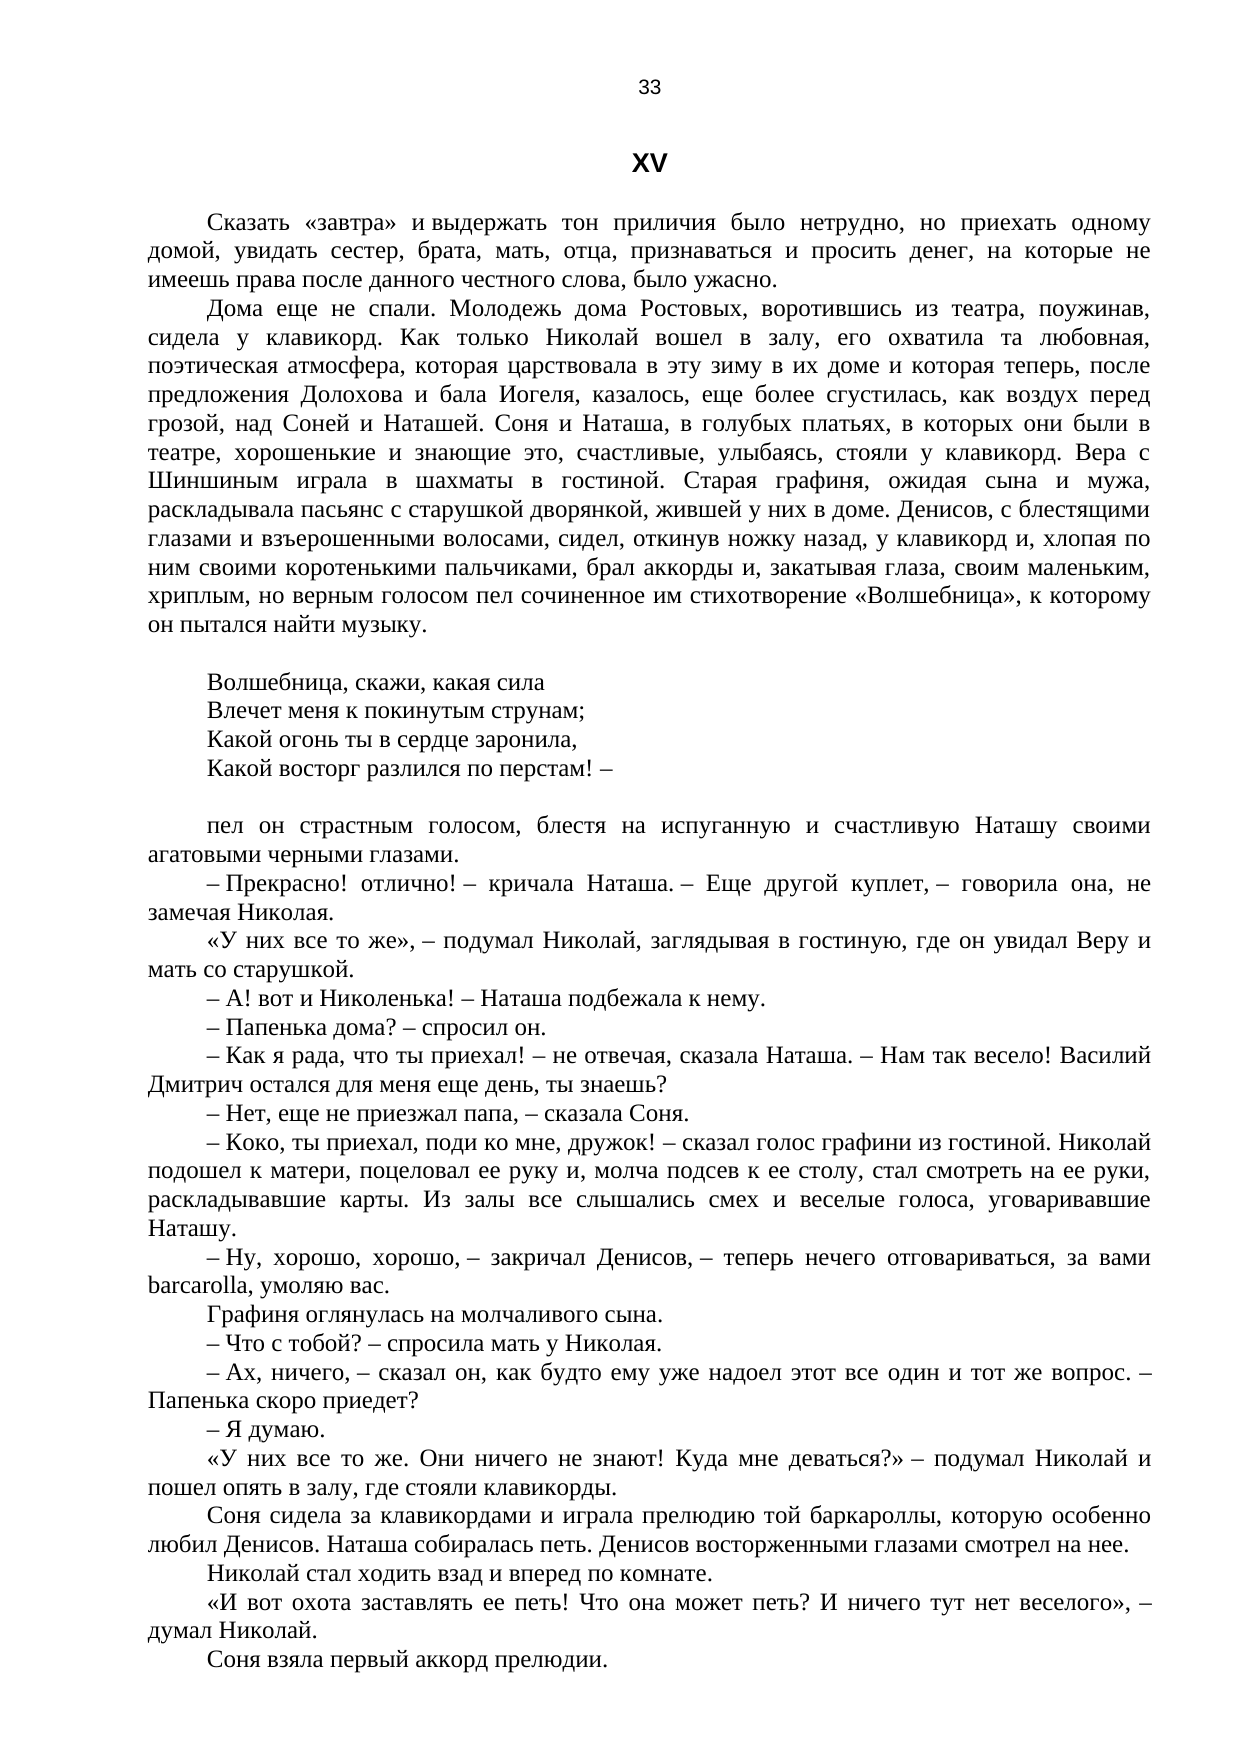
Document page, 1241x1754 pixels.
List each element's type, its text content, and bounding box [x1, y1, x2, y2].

text пел он страстным голосом, блестя на испуганную и счастливую Наташу своими агатовыми черными глазами. [148, 811, 1152, 868]
text – Ну, хорошо, хорошо, – закричал Денисов, – теперь нечего отговариваться, за вами barcarolla, умоляю вас. [148, 1242, 1152, 1299]
text «И вот охота заставлять ее петь! Что она может петь? И ничего тут нет веселого», – думал Николай. [148, 1587, 1152, 1644]
text – Нет, еще не приезжал папа, – сказала Соня. [148, 1098, 1152, 1127]
text Какой огонь ты в сердце заронила, [148, 724, 1152, 753]
text – Папенька дома? – спросил он. [148, 1012, 1152, 1041]
text Волшебница, скажи, какая сила [148, 667, 1152, 696]
text Соня сидела за клавикордами и играла прелюдию той баркароллы, которую особенно любил Денисов. Наташа собиралась петь. Денисов восторженными глазами смотрел на нее. [148, 1501, 1152, 1558]
text Сказать «завтра» и выдержать тон приличия было нетрудно, но приехать одному домой, увидать сестер, брата, мать, отца, признаваться и просить денег, на которые не имеешь права после данного честного слова, было ужасно. [148, 207, 1152, 293]
text «У них все то же», – подумал Николай, заглядывая в гостиную, где он увидал Веру и мать со старушкой. [148, 926, 1152, 983]
text – Ах, ничего, – сказал он, как будто ему уже надоел этот все один и тот же вопрос. – Папенька скоро приедет? [148, 1357, 1152, 1414]
text Графиня оглянулась на молчаливого сына. [148, 1299, 1152, 1328]
text Влечет меня к покинутым струнам; [148, 696, 1152, 724]
text – Коко, ты приехал, поди ко мне, дружок! – сказал голос графини из гостиной. Николай подошел к матери, поцеловал ее руку и, молча подсев к ее столу, стал смотреть на ее руки, раскладывавшие карты. Из залы все слышались смех и веселые голоса, уговаривавшие Наташу. [148, 1127, 1152, 1242]
text – Как я рада, что ты приехал! – не отвечая, сказала Наташа. – Нам так весело! Василий Дмитрич остался для меня еще день, ты знаешь? [148, 1041, 1152, 1098]
text – Что с тобой? – спросила мать у Николая. [148, 1328, 1152, 1357]
text Николай стал ходить взад и вперед по комнате. [148, 1558, 1152, 1587]
text Какой восторг разлился по перстам! – [148, 753, 1152, 782]
text «У них все то же. Они ничего не знают! Куда мне деваться?» – подумал Николай и пошел опять в залу, где стояли клавикорды. [148, 1443, 1152, 1501]
text Дома еще не спали. Молодежь дома Ростовых, воротившись из театра, поужинав, сидела у клавикорд. Как только Николай вошел в залу, его охватила та любовная, поэтическая атмосфера, которая царствовала в эту зиму в их доме и которая теперь, после предложения Долохова и бала Иогеля, казалось, еще более сгустилась, как воздух перед грозой, над Соней и Наташей. Соня и Наташа, в голубых платьях, в которых они были в театре, хорошенькие и знающие это, счастливые, улыбаясь, стояли у клавикорд. Вера с Шиншиным играла в шахматы в гостиной. Старая графиня, ожидая сына и мужа, раскладывала пасьянс с старушкой дворянкой, жившей у них в доме. Денисов, с блестящими глазами и взъерошенными волосами, сидел, откинув ножку назад, у клавикорд и, хлопая по ним своими коротенькими пальчиками, брал аккорды и, закатывая глаза, своим маленьким, хриплым, но верным голосом пел сочиненное им стихотворение «Волшебница», к которому он пытался найти музыку. [148, 293, 1152, 638]
text – А! вот и Николенька! – Наташа подбежала к нему. [148, 983, 1152, 1012]
subtitle XV [148, 147, 1152, 178]
text – Прекрасно! отлично! – кричала Наташа. – Еще другой куплет, – говорила она, не замечая Николая. [148, 868, 1152, 926]
text – Я думаю. [148, 1414, 1152, 1443]
text Соня взяла первый аккорд прелюдии. [148, 1644, 1152, 1673]
